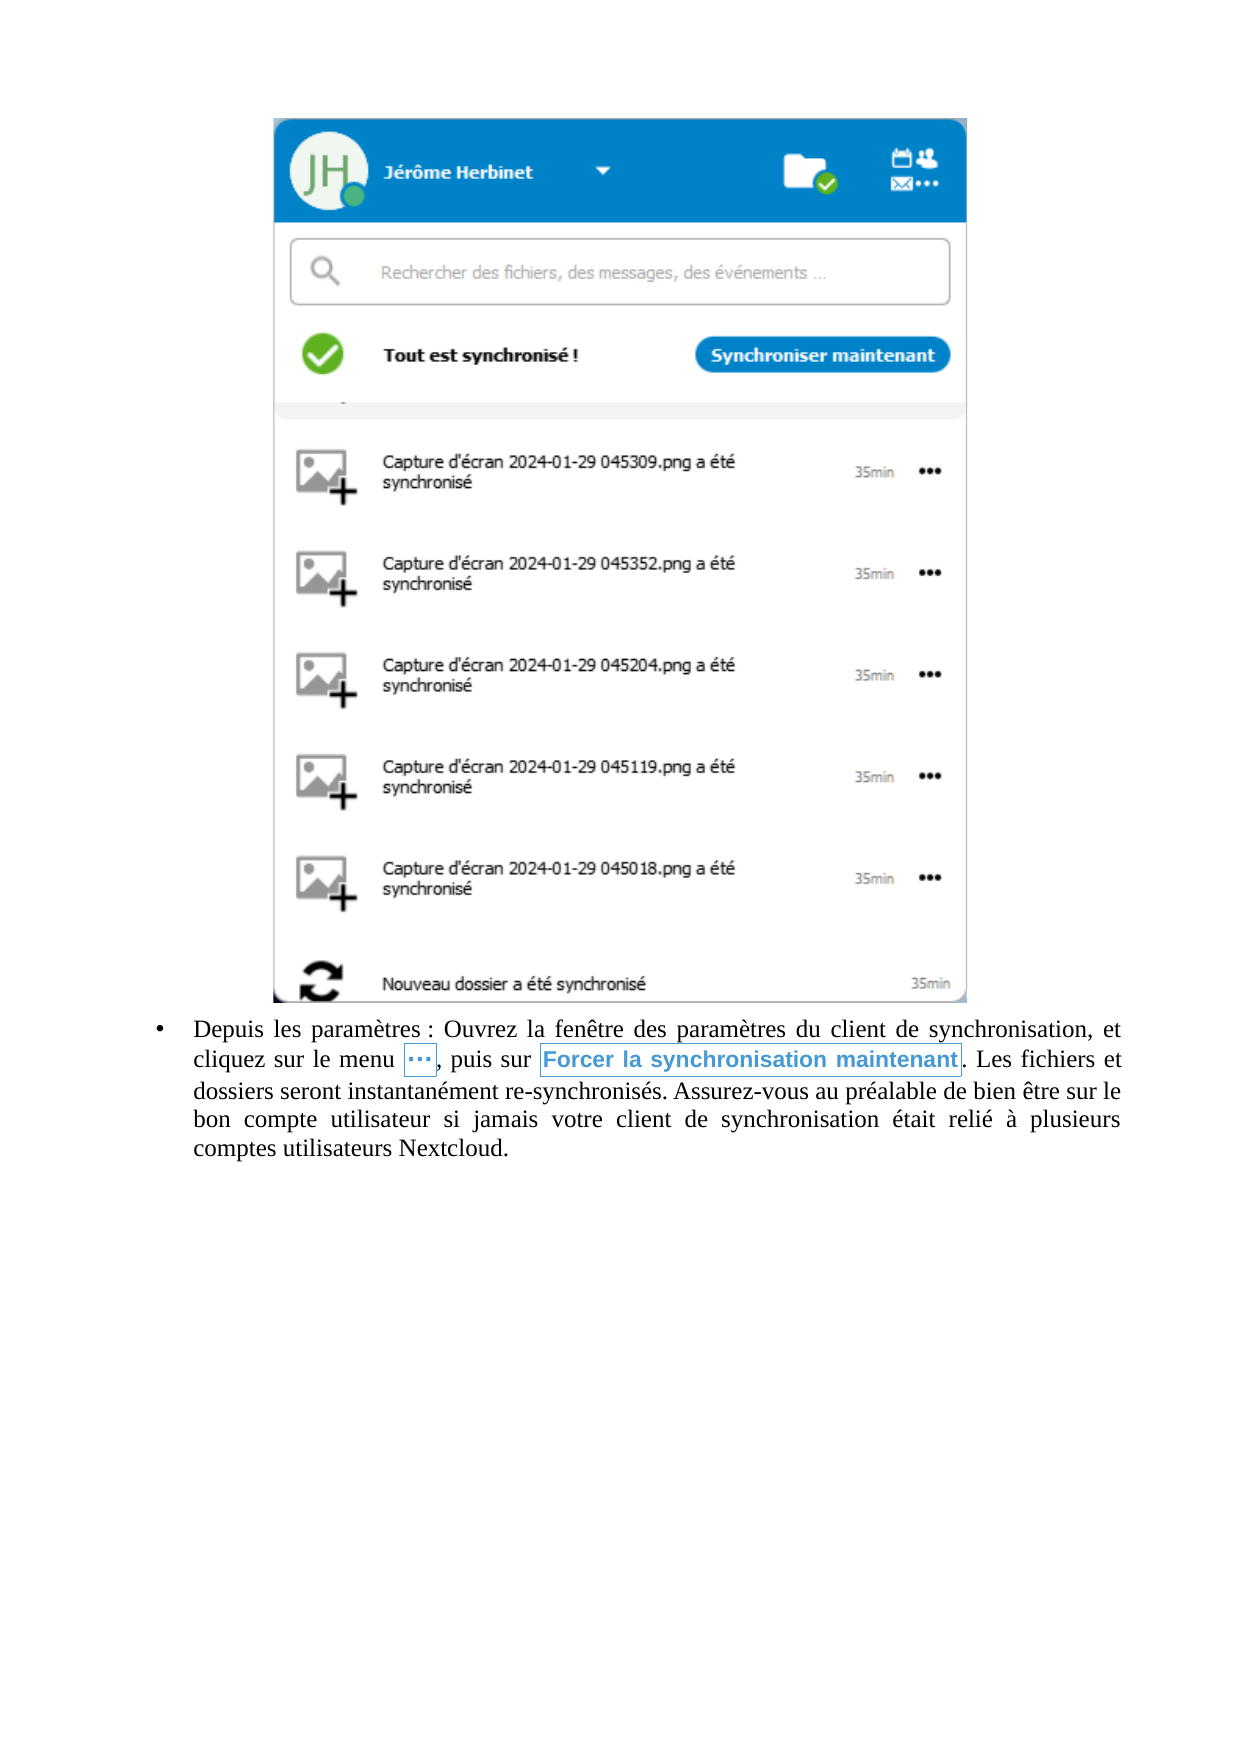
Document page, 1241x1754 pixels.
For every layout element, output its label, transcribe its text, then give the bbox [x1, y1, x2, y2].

list Depuis les paramètres : Ouvrez la fenêtre des paramètres du client de synchronisation, et cliquez sur le menu ⋅⋅⋅, puis sur Forcer la synchronisation maintenant. Les fichiers et dossiers seront instantanément re-synchronisés. Assurez-vous au préalable de bien être sur le bon compte utilisateur si jamais votre client de synchronisation était relié à plusieurs comptes utilisateurs Nextcloud. [156, 1014, 1122, 1162]
picture [273, 118, 968, 1003]
